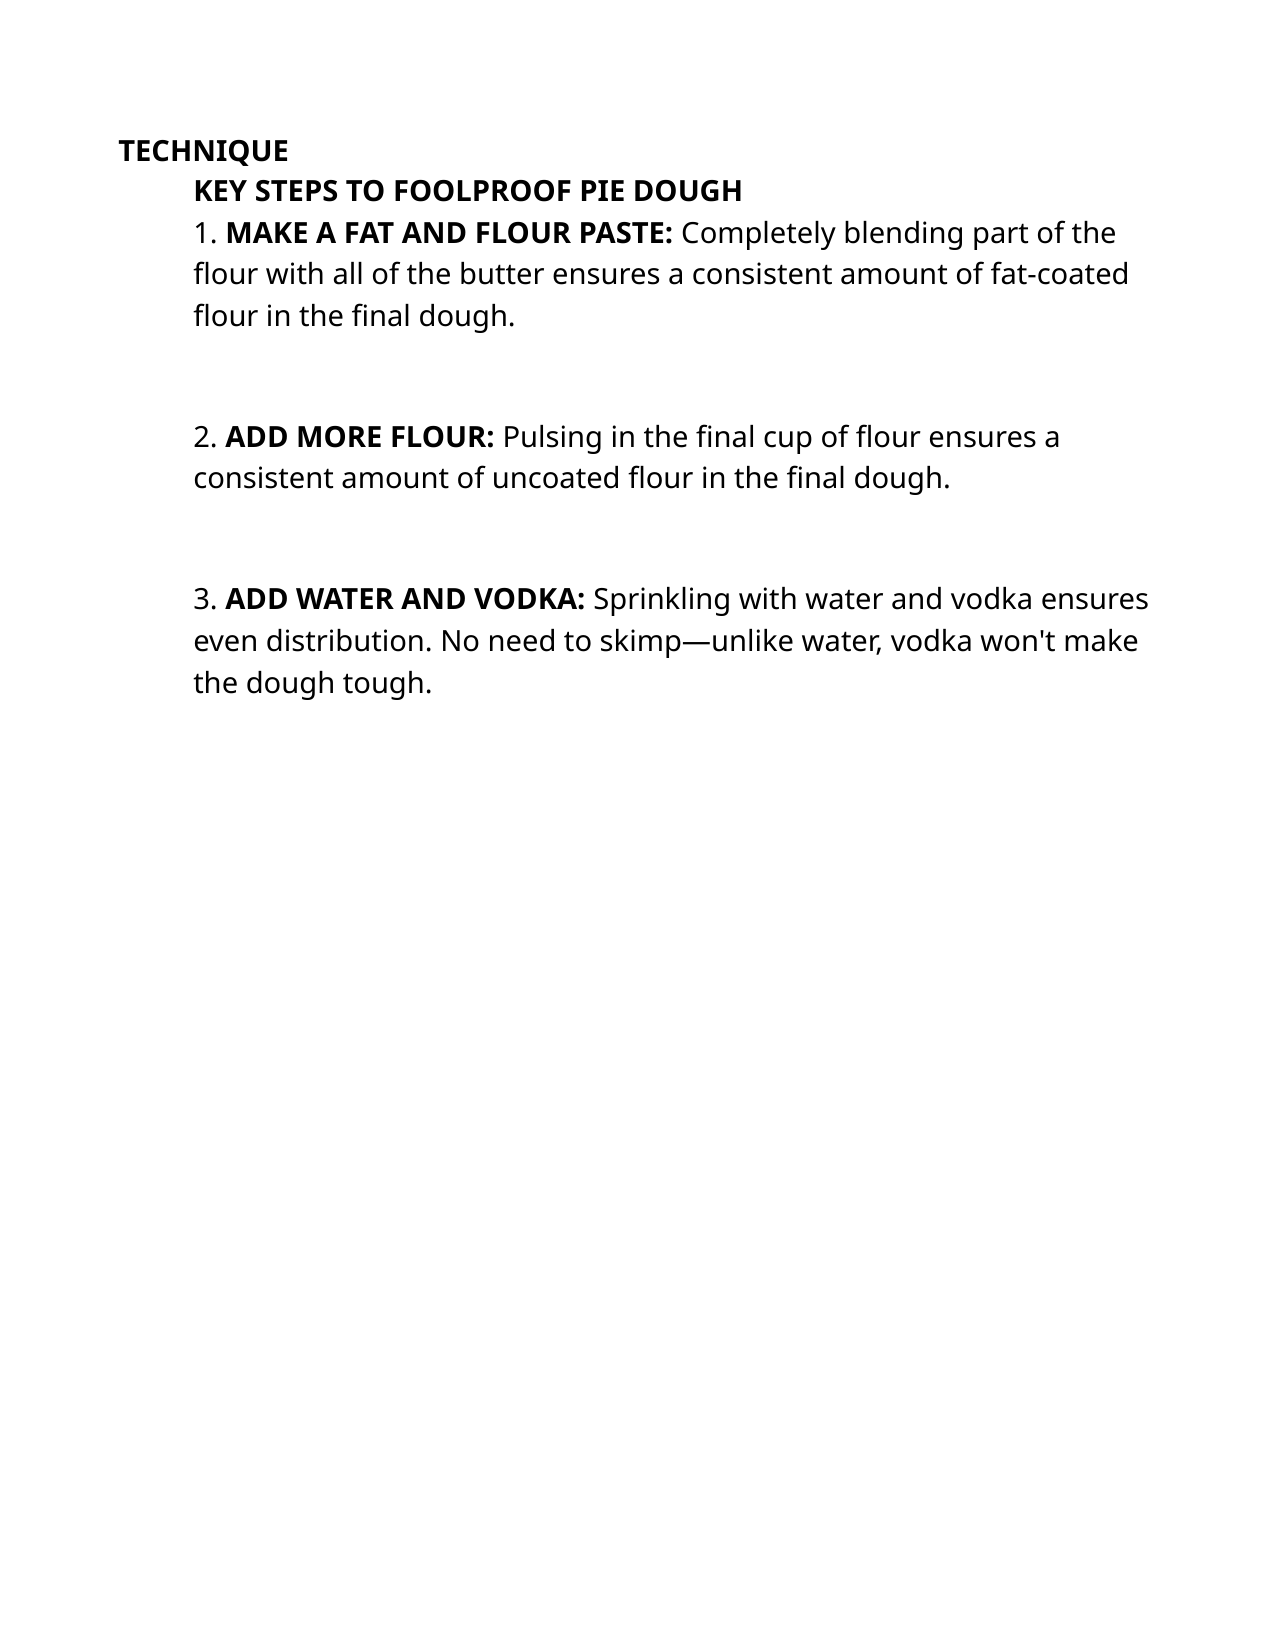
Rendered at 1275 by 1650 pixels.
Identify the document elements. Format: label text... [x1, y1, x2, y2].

text 3. ADD WATER AND VODKA: Sprinkling with water and vodka ensures even distribution. No need to skimp—unlike water, vodka won't make the dough tough. [118, 577, 1157, 702]
text 1. MAKE A FAT AND FLOUR PASTE: Completely blending part of the flour with all of the butter ensures a consistent amount of fat-coated flour in the final dough. [118, 210, 1157, 335]
text 2. ADD MORE FLOUR: Pulsing in the final cup of flour ensures a consistent amount of uncoated flour in the final dough. [118, 414, 1157, 497]
text TECHNIQUE [118, 118, 1157, 170]
text KEY STEPS TO FOOLPROOF PIE DOUGH [118, 170, 1157, 210]
